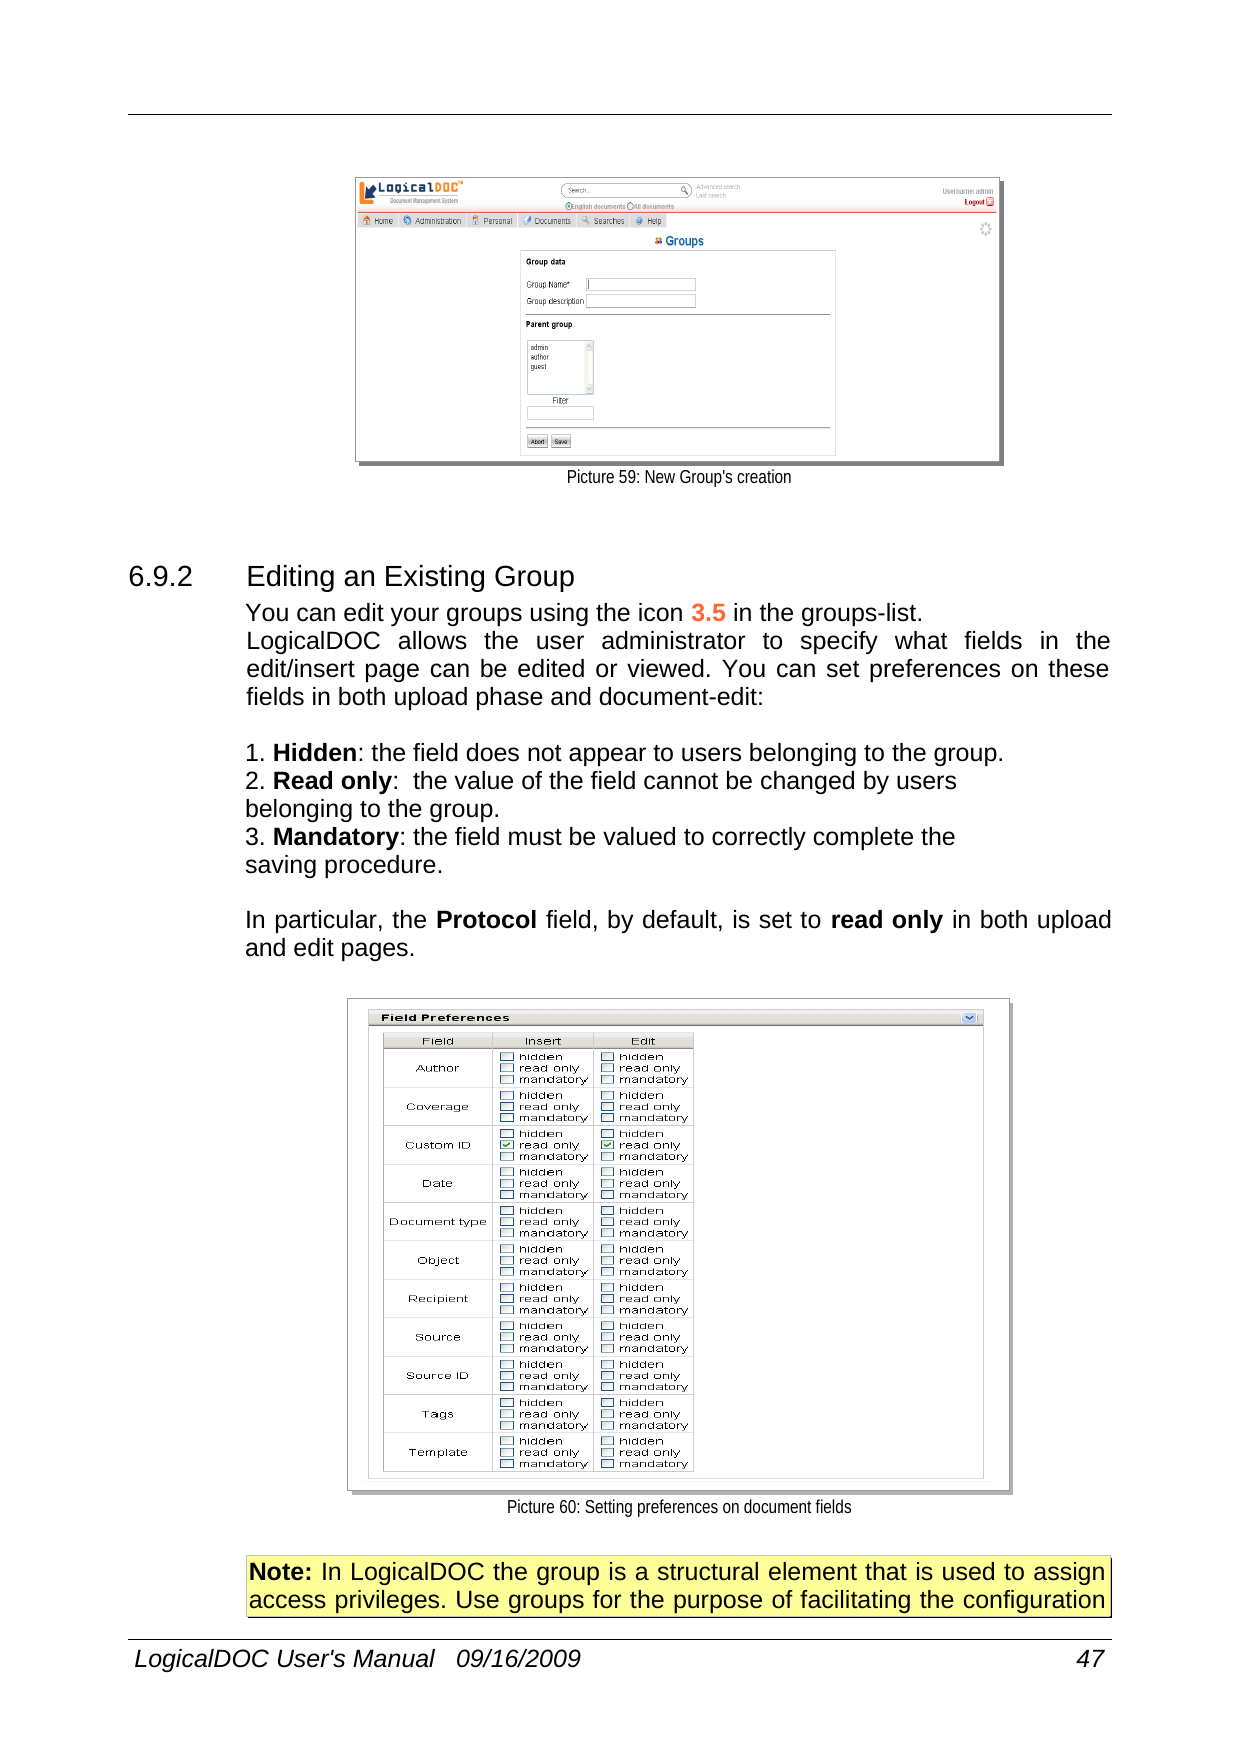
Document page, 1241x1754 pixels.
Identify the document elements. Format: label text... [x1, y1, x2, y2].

text In particular, the Protocol field, by default, is set to read only in both upload and edit pages. [245, 906, 1112, 962]
picture [363, 1007, 993, 1482]
text Picture 59: New Group's creation [354, 178, 1004, 487]
text belonging to the group. [245, 795, 1112, 823]
subtitle Editing an Existing Group [128, 560, 1112, 593]
text 2. Read only: the value of the field cannot be changed by users [245, 767, 1112, 795]
text 1. Hidden: the field does not appear to users belonging to the group. [245, 739, 1112, 767]
text Picture 60: Setting preferences on document fields [347, 1491, 1011, 1518]
text 3. Mandatory: the field must be valued to correctly complete the [245, 823, 1112, 851]
text You can edit your groups using the icon 3.5 in the groups-list. [245, 599, 1112, 627]
text LogicalDOC allows the user administrator to specify what fields in the edit/insert page can be edited or viewed. You can set preferences on these fields in both upload phase and document-edit: [246, 627, 1112, 711]
picture [357, 179, 997, 459]
text saving procedure. [245, 851, 1112, 878]
text Note: In LogicalDOC the group is a structural element that is used to assign access privileges. Use groups for the purpose of facilitating the configuration [247, 1556, 1110, 1616]
